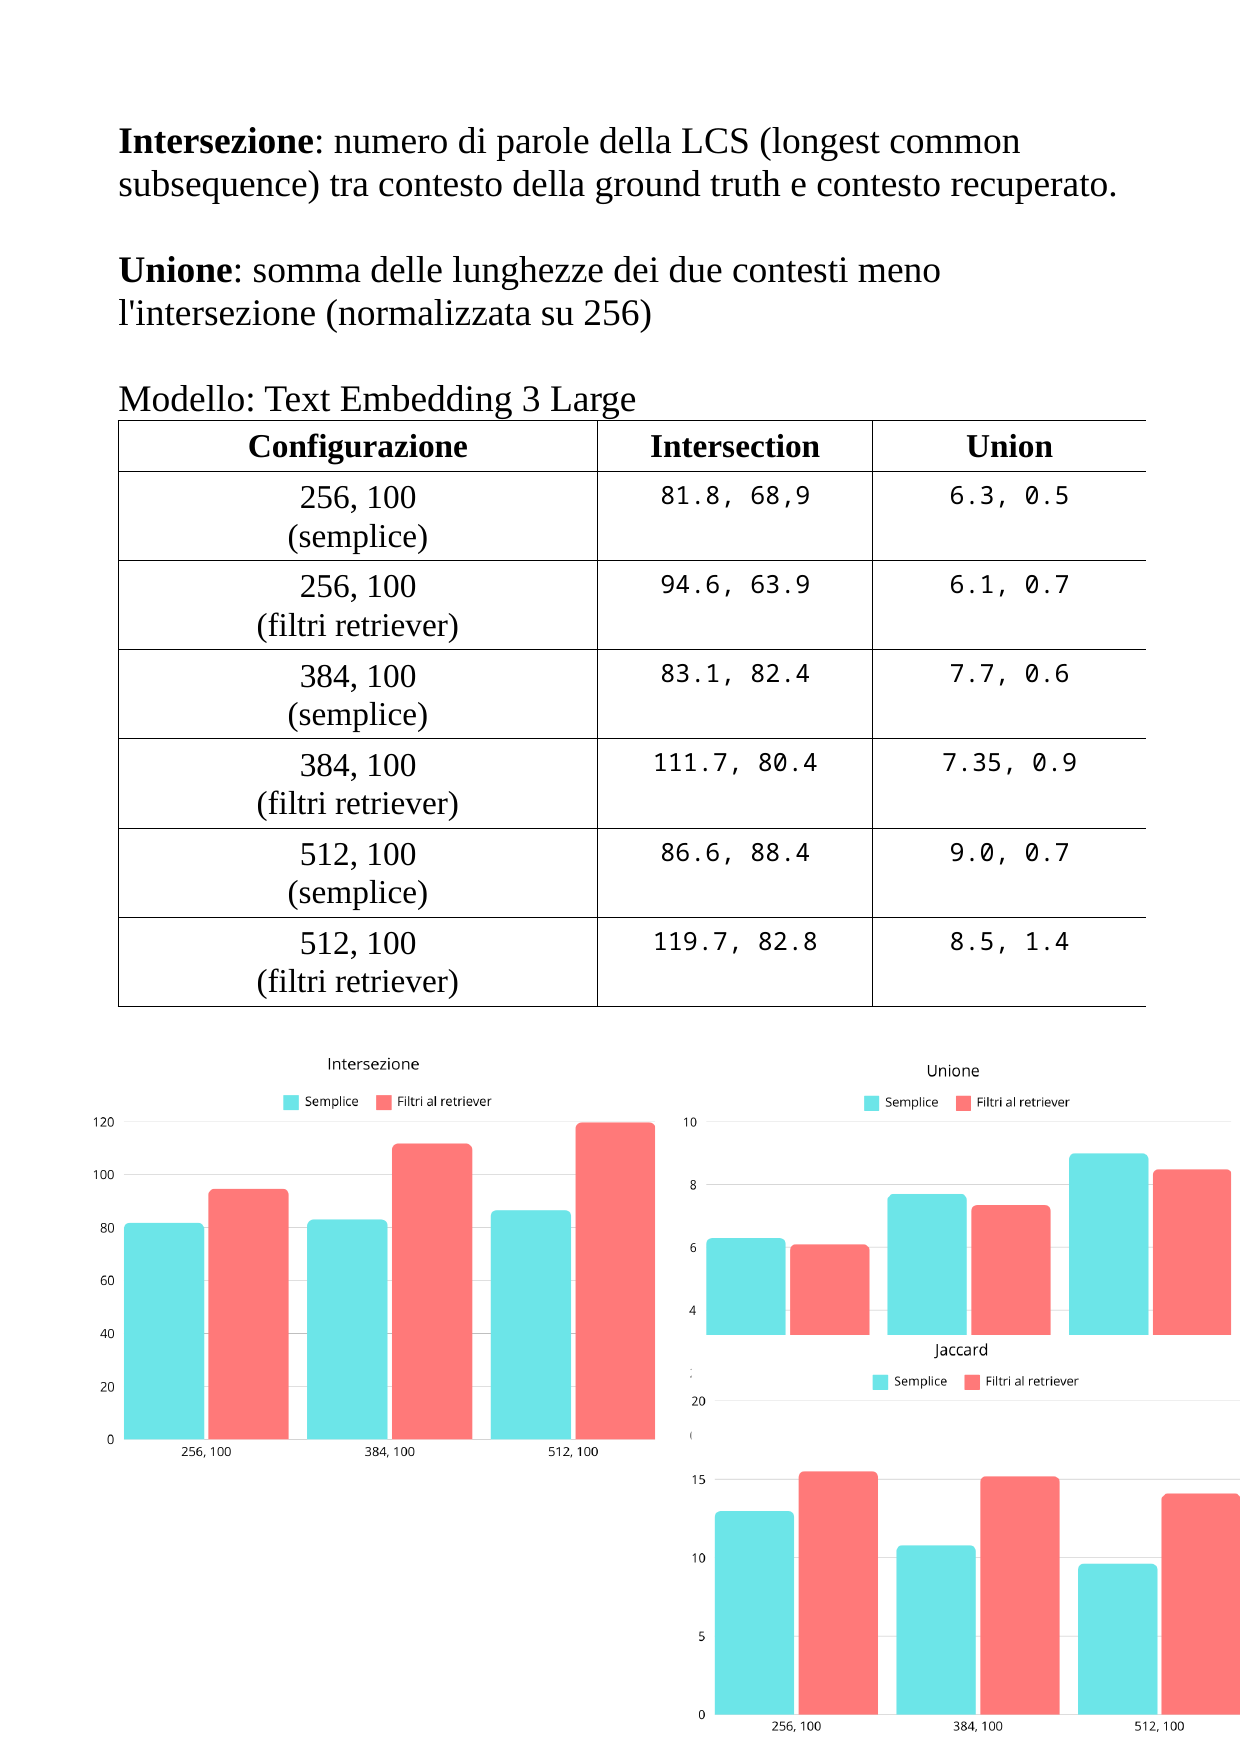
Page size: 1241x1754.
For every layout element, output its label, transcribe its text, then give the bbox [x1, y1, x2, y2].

table_cell 384, 100 (semplice) [119, 650, 597, 738]
picture [683, 1056, 1240, 1733]
table_cell 384, 100 (filtri retriever) [119, 739, 597, 827]
table_cell 119.7, 82.8 [598, 918, 872, 1006]
table_cell 7.7, 0.6 [873, 650, 1146, 738]
picture [93, 1050, 656, 1458]
table_header Intersection [598, 421, 872, 471]
table_cell 6.1, 0.7 [873, 561, 1146, 649]
text Modello: Text Embedding 3 Large [118, 377, 1122, 420]
table_cell 6.3, 0.5 [873, 472, 1146, 560]
table_cell 94.6, 63.9 [598, 561, 872, 649]
table_cell 512, 100 (filtri retriever) [119, 918, 597, 1006]
table_header Configurazione [119, 421, 597, 471]
text Intersezione: numero di parole della LCS (longest common subsequence) tra contesto della ground truth e contesto recuperato. [118, 118, 1122, 204]
text Unione: somma delle lunghezze dei due contesti meno l'intersezione (normalizzata su 256) [118, 247, 1122, 334]
table_header Union [873, 421, 1146, 471]
table_cell 9.0, 0.7 [873, 829, 1146, 917]
table_cell 7.35, 0.9 [873, 739, 1146, 827]
table_cell 256, 100 (semplice) [119, 472, 597, 560]
table_cell 81.8, 68,9 [598, 472, 872, 560]
table_cell 8.5, 1.4 [873, 918, 1146, 1006]
table_cell 86.6, 88.4 [598, 829, 872, 917]
table_cell 83.1, 82.4 [598, 650, 872, 738]
table_cell 256, 100 (filtri retriever) [119, 561, 597, 649]
table_cell 512, 100 (semplice) [119, 829, 597, 917]
table_cell 111.7, 80.4 [598, 739, 872, 827]
